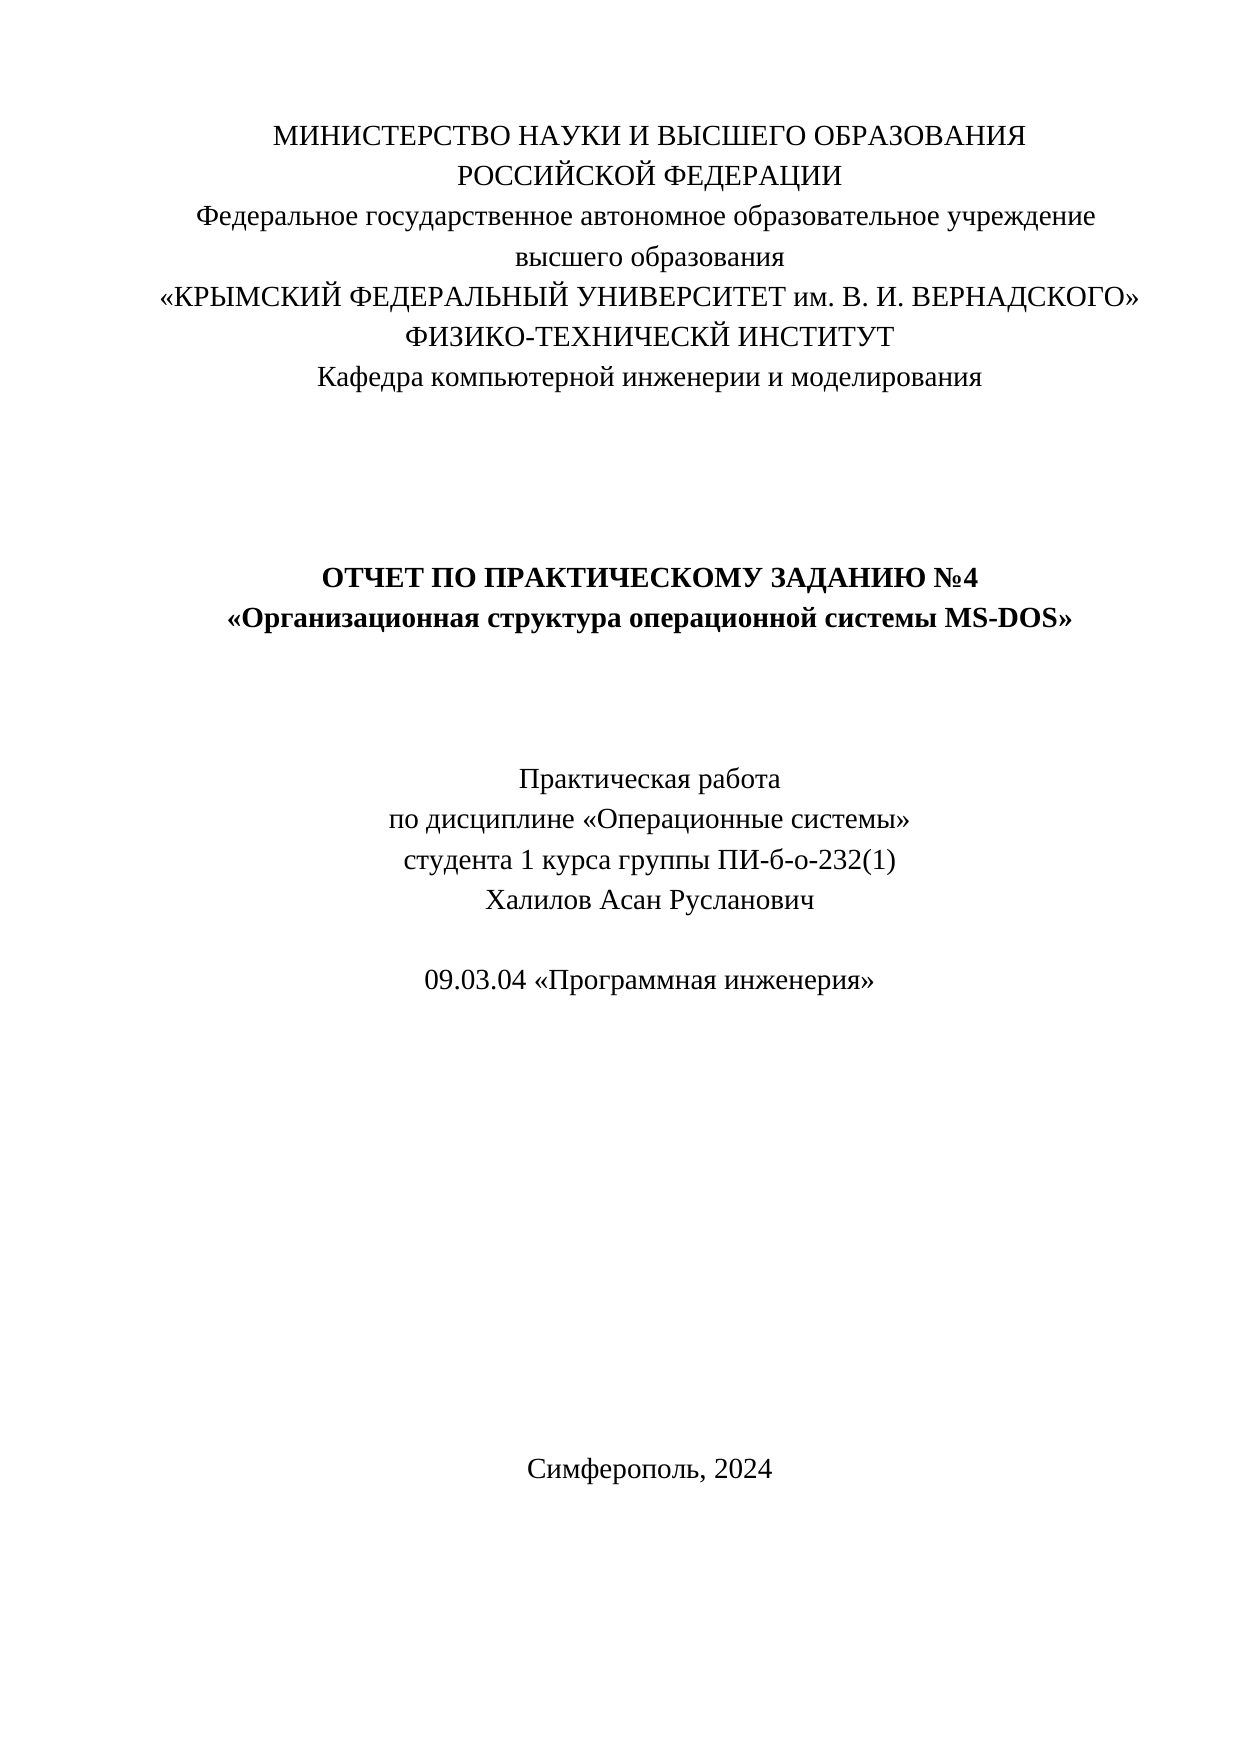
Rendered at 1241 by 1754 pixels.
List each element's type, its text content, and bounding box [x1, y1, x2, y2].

text ФИЗИКО-ТЕХНИЧЕСКЙ ИНСТИТУТ [148, 319, 1152, 353]
text «Организационная структура операционной системы MS-DOS» [148, 601, 1152, 634]
text МИНИСТЕРСТВО НАУКИ И ВЫСШЕГО ОБРАЗОВАНИЯ РОССИЙСКОЙ ФЕДЕРАЦИИ [148, 118, 1152, 192]
text по дисциплине «Операционные системы» [148, 802, 1152, 835]
text студента 1 курса группы ПИ-б-о-232(1) [148, 842, 1152, 875]
text Практическая работа [148, 761, 1152, 795]
text Кафедра компьютерной инженерии и моделирования [148, 359, 1152, 393]
text 09.03.04 «Программная инженерия» [148, 962, 1152, 996]
text ОТЧЕТ ПО ПРАКТИЧЕСКОМУ ЗАДАНИЮ №4 [148, 560, 1152, 594]
text «КРЫМСКИЙ ФЕДЕРАЛЬНЫЙ УНИВЕРСИТЕТ им. В. И. ВЕРНАДСКОГО» [148, 279, 1152, 312]
text Федеральное государственное автономное образовательное учреждение высшего образования [148, 198, 1152, 272]
text Халилов Асан Русланович [148, 882, 1152, 916]
text Симферополь, 2024 [148, 1451, 1152, 1484]
